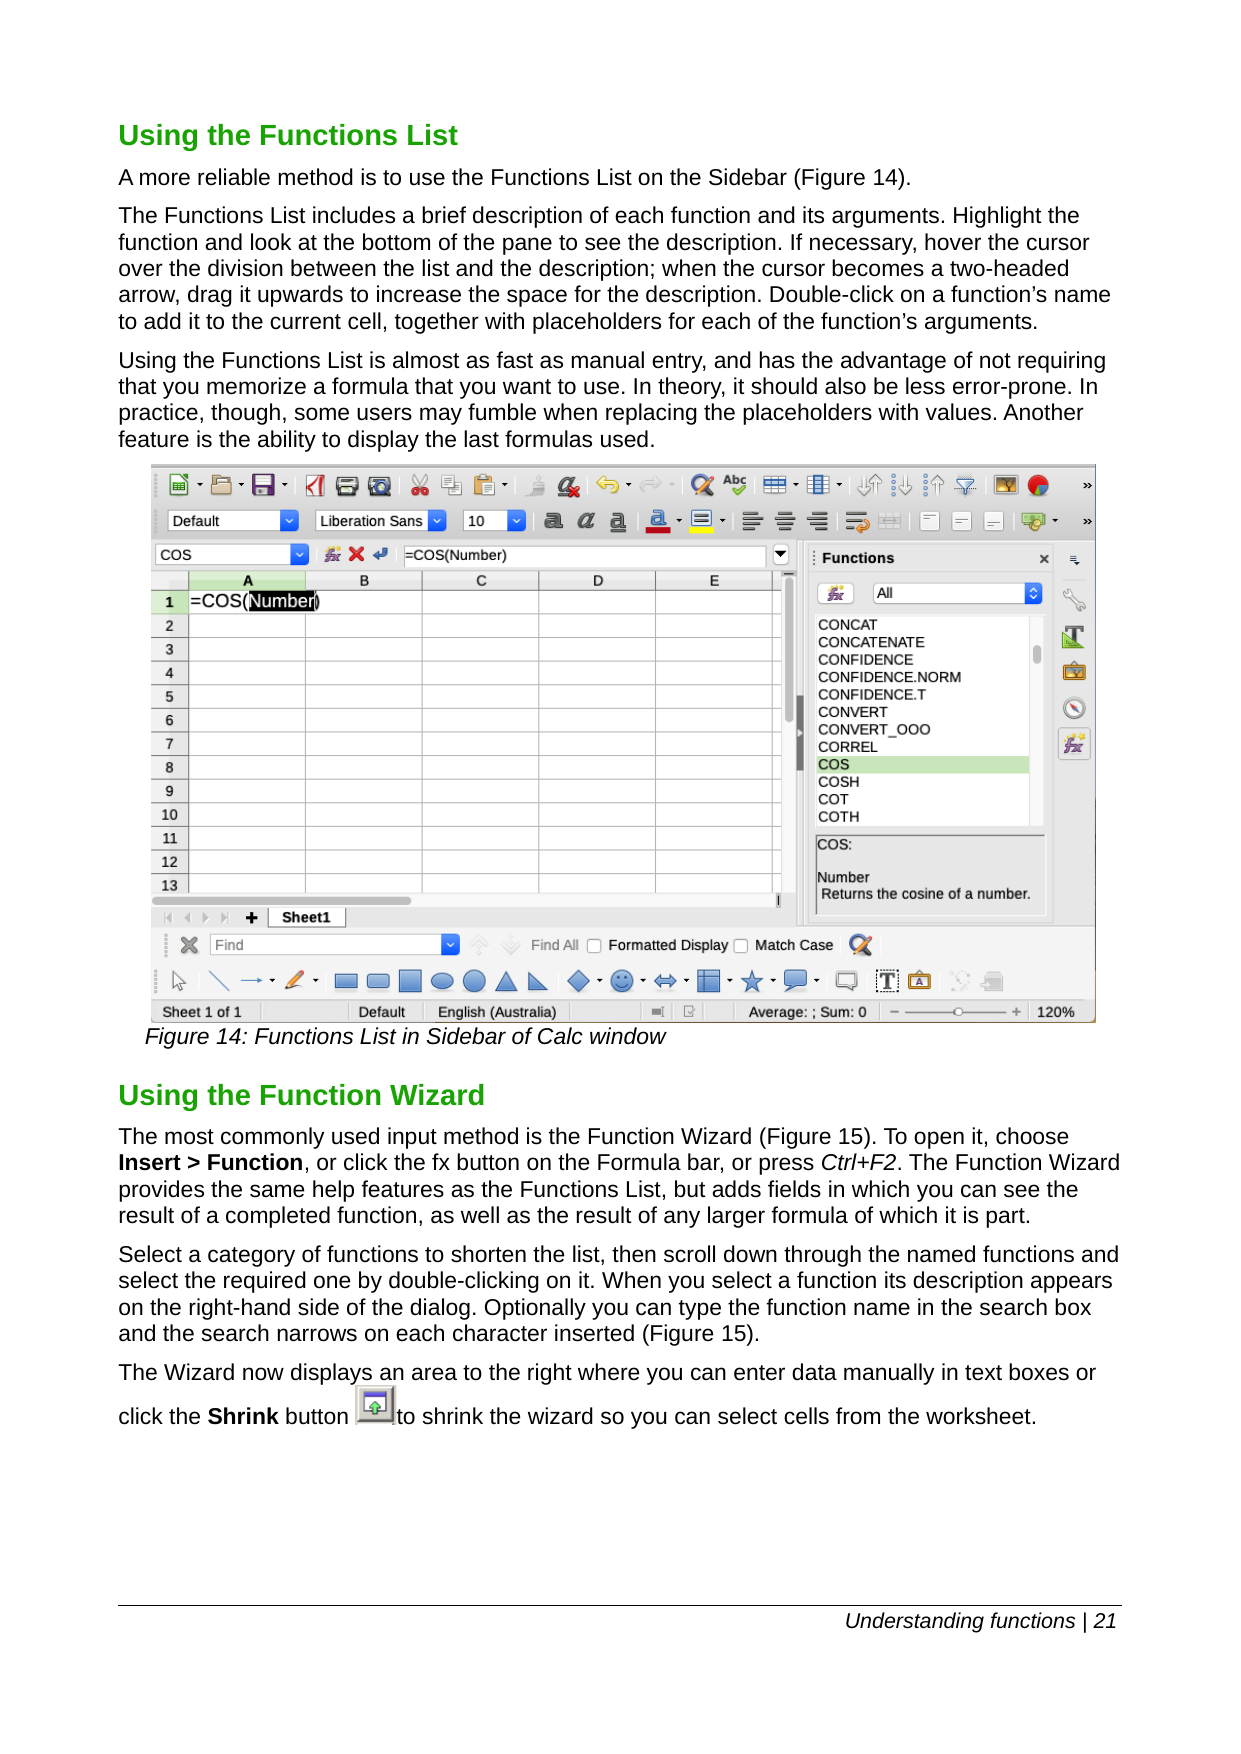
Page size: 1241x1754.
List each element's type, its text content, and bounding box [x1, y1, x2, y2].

text The Functions List includes a brief description of each function and its arguments. Highlight the function and look at the bottom of the pane to see the description. If necessary, hover the cursor over the division between the list and the description; when the cursor becomes a two-headed arrow, drag it upwards to increase the space for the description. Double-click on a function’s name to add it to the current cell, together with placeholders for each of the function’s arguments. [118, 202, 1122, 334]
text The most commonly used input method is the Function Wizard (Figure 15). To open it, choose Insert > Function, or click the fx button on the Formula bar, or press Ctrl+F2. The Function Wizard provides the same help features as the Functions List, but adds fields in which you can see the result of a completed function, as well as the result of any larger formula of which it is part. [118, 1123, 1122, 1228]
text The Wizard now displays an area to the right where you can enter data manually in text boxes or click the Shrink button to shrink the wizard so you can select cells from the worksheet. [118, 1359, 1122, 1429]
subtitle Using the Function Wizard [118, 1077, 1122, 1111]
text Figure 14: Functions List in Sidebar of Calc window [144, 464, 1096, 1049]
text Using the Functions List is almost as fast as manual entry, and has the advantage of not requiring that you memorize a formula that you want to use. In theory, it should also be less error-prone. In practice, though, some users may fumble when replacing the placeholders with values. Another feature is the ability to display the last formulas used. [118, 347, 1122, 452]
subtitle Using the Functions List [118, 118, 1122, 152]
text Select a category of functions to shorten the list, then scroll down through the named functions and select the required one by double-clicking on it. When you select a function its description appears on the right-hand side of the dialog. Optionally you can type the function name in the search box and the search narrows on each character inserted (Figure 15). [118, 1241, 1122, 1346]
picture [355, 1385, 397, 1425]
text A more reliable method is to use the Functions List on the Sidebar (Figure 14). [118, 163, 1122, 190]
picture [151, 464, 1096, 1023]
